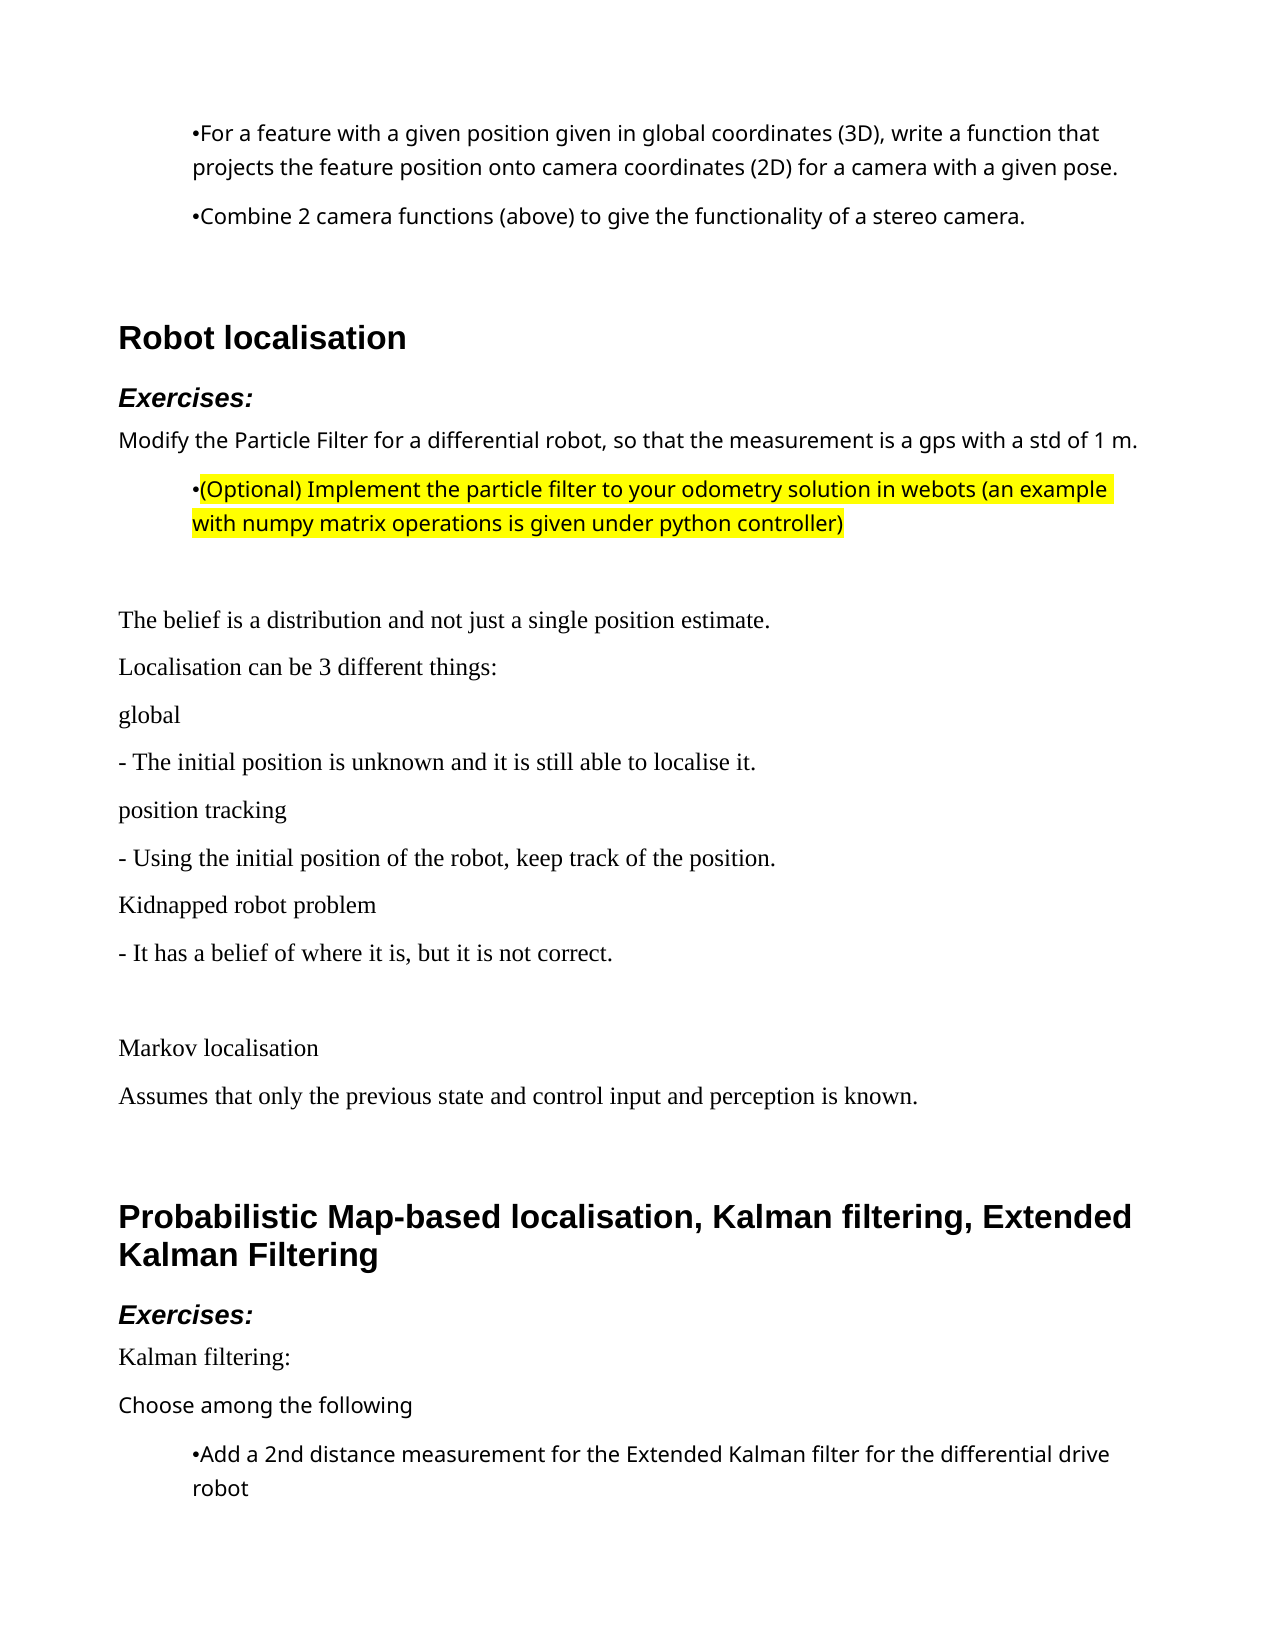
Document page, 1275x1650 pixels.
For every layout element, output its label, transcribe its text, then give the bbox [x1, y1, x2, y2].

text Markov localisation [118, 1033, 1157, 1062]
list For a feature with a given position given in global coordinates (3D), write a function that projects the feature position onto camera coordinates (2D) for a camera with a given pose. [118, 118, 1157, 182]
list (Optional) Implement the particle filter to your odometry solution in webots (an example with numpy matrix operations is given under python controller) [118, 474, 1157, 538]
list Add a 2nd distance measurement for the Extended Kalman filter for the differential drive robot [118, 1439, 1157, 1503]
text global [118, 700, 1157, 729]
text - It has a belief of where it is, but it is not correct. [118, 938, 1157, 967]
text Assumes that only the previous state and control input and perception is known. [118, 1081, 1157, 1109]
text - The initial position is unknown and it is still able to localise it. [118, 747, 1157, 776]
text Choose among the following [118, 1390, 1157, 1420]
text - Using the initial position of the robot, keep track of the position. [118, 843, 1157, 871]
text Kalman filtering: [118, 1342, 1157, 1371]
subtitle Robot localisation [118, 318, 1157, 357]
subtitle Exercises: [118, 1299, 1157, 1330]
subtitle Exercises: [118, 382, 1157, 413]
list Combine 2 camera functions (above) to give the functionality of a stereo camera. [118, 201, 1157, 231]
subtitle Probabilistic Map-based localisation, Kalman filtering, Extended Kalman Filtering [118, 1197, 1157, 1274]
text Modify the Particle Filter for a differential robot, so that the measurement is a gps with a std of 1 m. [118, 425, 1157, 455]
text The belief is a distribution and not just a single position estimate. [118, 605, 1157, 633]
text position tracking [118, 795, 1157, 824]
text Kidnapped robot problem [118, 890, 1157, 919]
text Localisation can be 3 different things: [118, 652, 1157, 681]
